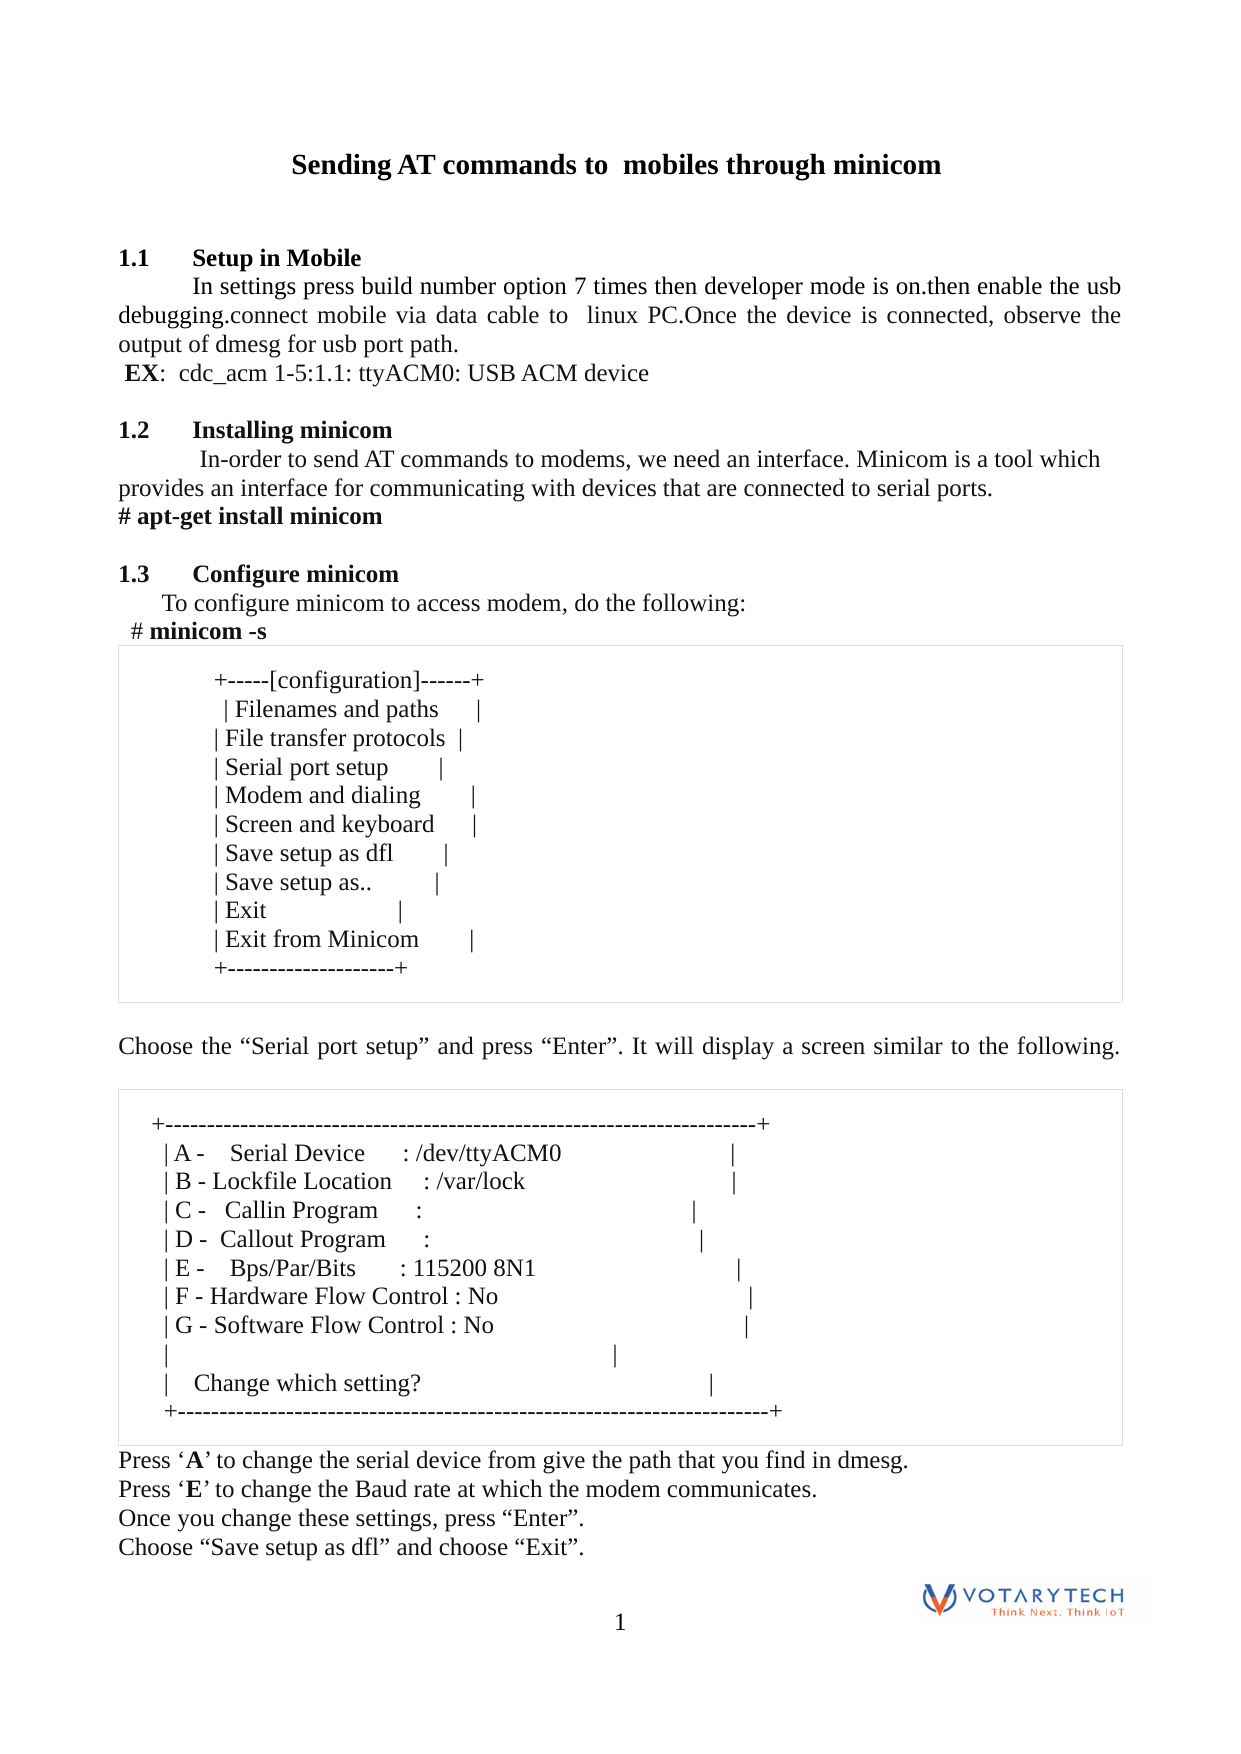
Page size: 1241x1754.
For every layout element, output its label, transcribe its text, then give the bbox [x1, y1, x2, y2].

text # minicom -s [118, 616, 1122, 645]
text | Exit from Minicom | [119, 904, 1122, 933]
text | B - Lockfile Location : /var/lock | [119, 1146, 1122, 1175]
text | Change which setting? | [119, 1347, 1122, 1376]
text | C - Callin Program : | [119, 1175, 1122, 1203]
picture [916, 1577, 1153, 1625]
text | | [119, 1318, 1122, 1347]
text | Screen and keyboard | [119, 789, 1122, 818]
subtitle In-order to send AT commands to modems, we need an interface. Minicom is a tool which provides an interface for communicating with devices that are connected to serial ports. [118, 444, 1122, 501]
text | G - Software Flow Control : No | [119, 1290, 1122, 1318]
text # apt-get install minicom [118, 501, 1122, 530]
text | Modem and dialing | [119, 760, 1122, 789]
text +--------------------+ [119, 933, 1122, 1002]
text 1.1 Setup in Mobile [118, 243, 1122, 271]
text In settings press build number option 7 times then developer mode is on.then enable the usb debugging.connect mobile via data cable to linux PC.Once the device is connected, observe the output of dmesg for usb port path. [118, 271, 1122, 358]
text To configure minicom to access modem, do the following: [118, 588, 1122, 616]
text | Filenames and paths | [119, 674, 1122, 703]
text +-----------------------------------------------------------------------+ [119, 1090, 1122, 1117]
text | File transfer protocols | [119, 703, 1122, 731]
text | D - Callout Program : | [119, 1203, 1122, 1232]
text | E - Bps/Par/Bits : 115200 8N1 | [119, 1232, 1122, 1261]
subtitle 1.3 Configure minicom [118, 559, 1122, 588]
subtitle 1.2 Installing minicom [118, 415, 1122, 444]
text +-----------------------------------------------------------------------+ [119, 1376, 1122, 1445]
text | Save setup as.. | [119, 846, 1122, 875]
text | A - Serial Device : /dev/ttyACM0 | [119, 1117, 1122, 1146]
text Choose “Save setup as dfl” and choose “Exit”. [118, 1532, 1122, 1561]
text | F - Hardware Flow Control : No | [119, 1261, 1122, 1290]
text Choose the “Serial port setup” and press “Enter”. It will display a screen similar to the following. [118, 1003, 1122, 1088]
text Once you change these settings, press “Enter”. [118, 1503, 1122, 1532]
text EX: cdc_acm 1-5:1.1: ttyACM0: USB ACM device [118, 358, 1122, 386]
text | Exit | [119, 875, 1122, 904]
text +-----[configuration]------+ [119, 646, 1122, 674]
text Press ‘E’ to change the Baud rate at which the modem communicates. [118, 1474, 1122, 1503]
text | Serial port setup | [119, 731, 1122, 760]
text Press ‘A’ to change the serial device from give the path that you find in dmesg. [118, 1446, 1122, 1474]
text Sending AT commands to mobiles through minicom [118, 147, 1122, 180]
text | Save setup as dfl | [119, 818, 1122, 846]
